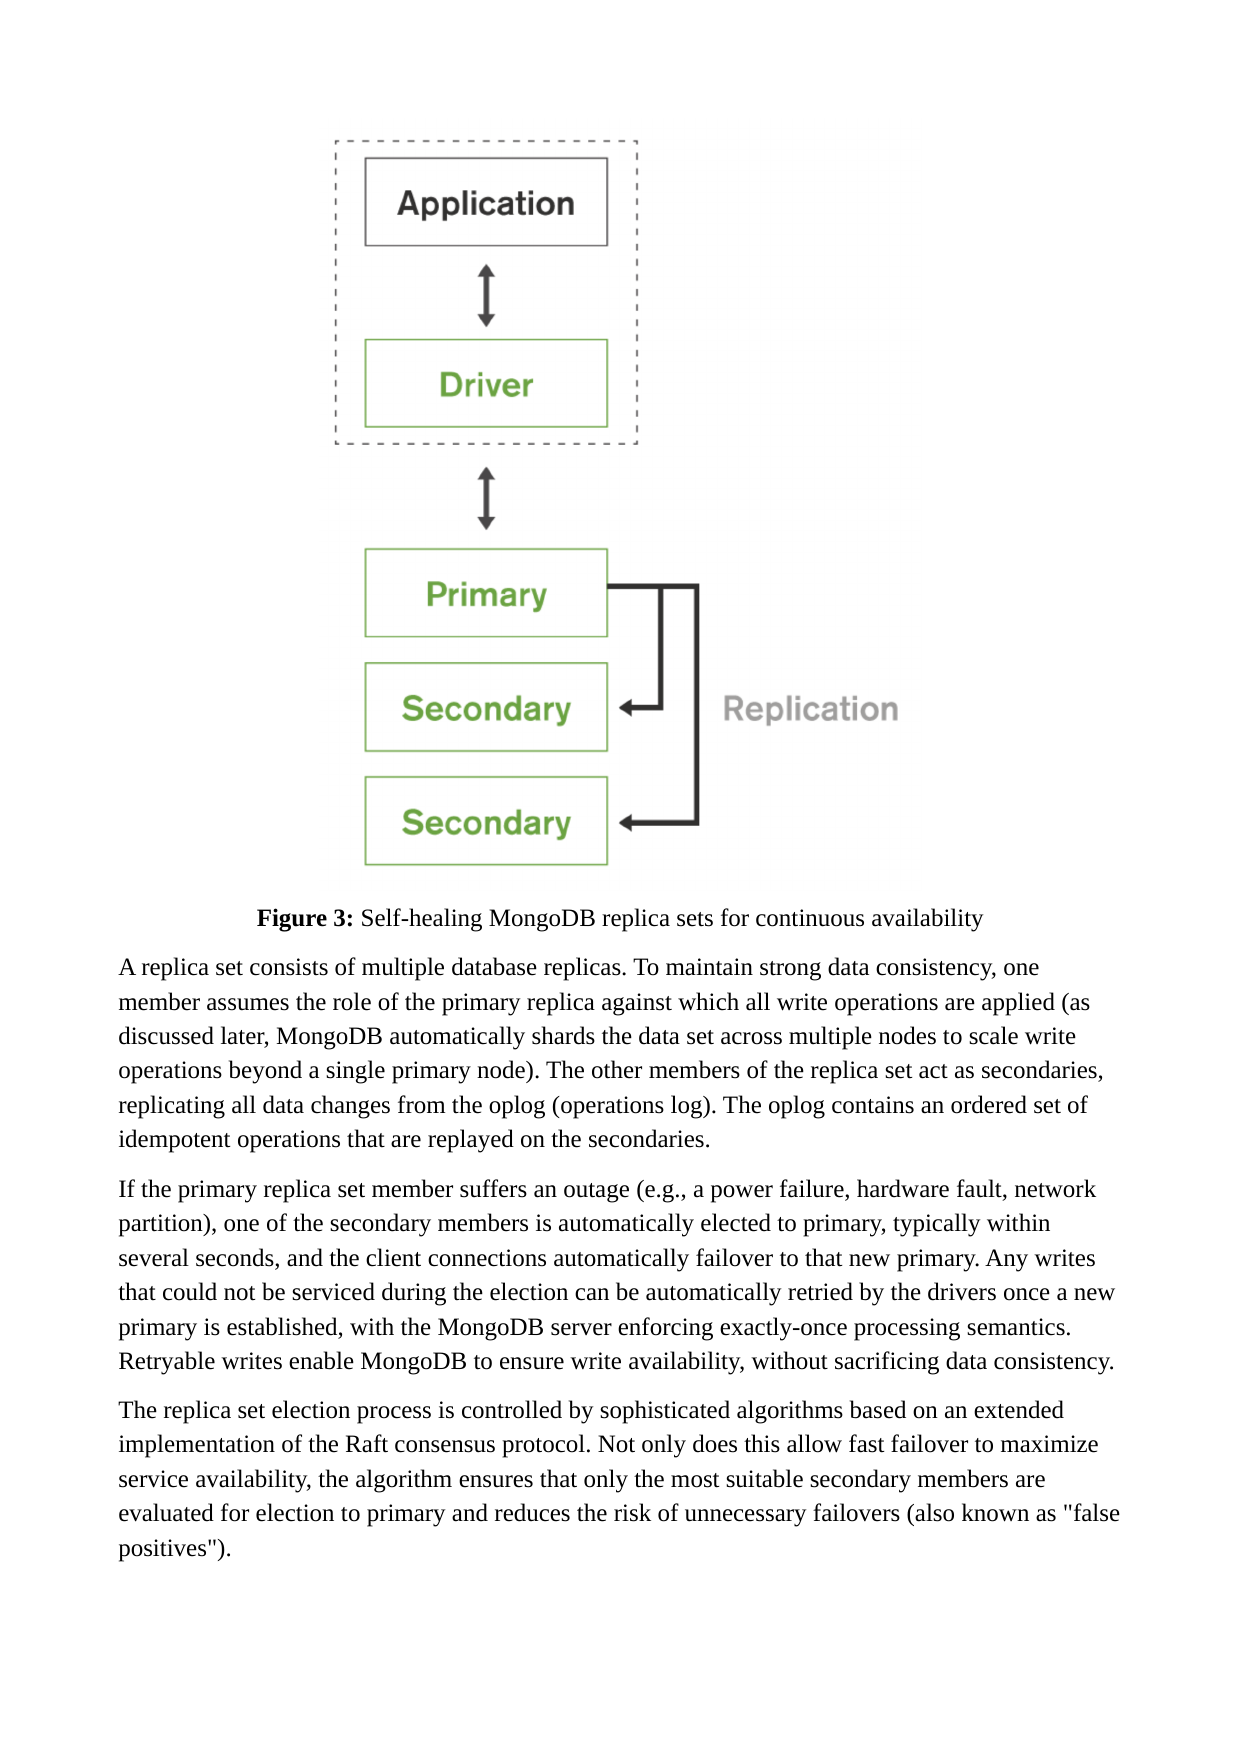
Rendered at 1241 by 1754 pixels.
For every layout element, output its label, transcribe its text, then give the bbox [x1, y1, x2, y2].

text The replica set election process is controlled by sophisticated algorithms based on an extended implementation of the Raft consensus protocol. Not only does this allow fast failover to maximize service availability, the algorithm ensures that only the most suitable secondary members are evaluated for election to primary and reduces the risk of unnecessary failovers (also known as "false positives"). [118, 1395, 1122, 1562]
text Figure 3: Self-healing MongoDB replica sets for continuous availability [118, 903, 1122, 932]
picture [318, 118, 922, 891]
text If the primary replica set member suffers an outage (e.g., a power failure, hardware fault, network partition), one of the secondary members is automatically elected to primary, typically within several seconds, and the client connections automatically failover to that new primary. Any writes that could not be serviced during the election can be automatically retried by the drivers once a new primary is established, with the MongoDB server enforcing exactly-once processing semantics. Retryable writes enable MongoDB to ensure write availability, without sacrificing data consistency. [118, 1174, 1122, 1375]
text A replica set consists of multiple database replicas. To maintain strong data consistency, one member assumes the role of the primary replica against which all write operations are applied (as discussed later, MongoDB automatically shards the data set across multiple nodes to scale write operations beyond a single primary node). The other members of the replica set act as secondaries, replicating all data changes from the oplog (operations log). The oplog contains an ordered set of idempotent operations that are replayed on the secondaries. [118, 952, 1122, 1153]
